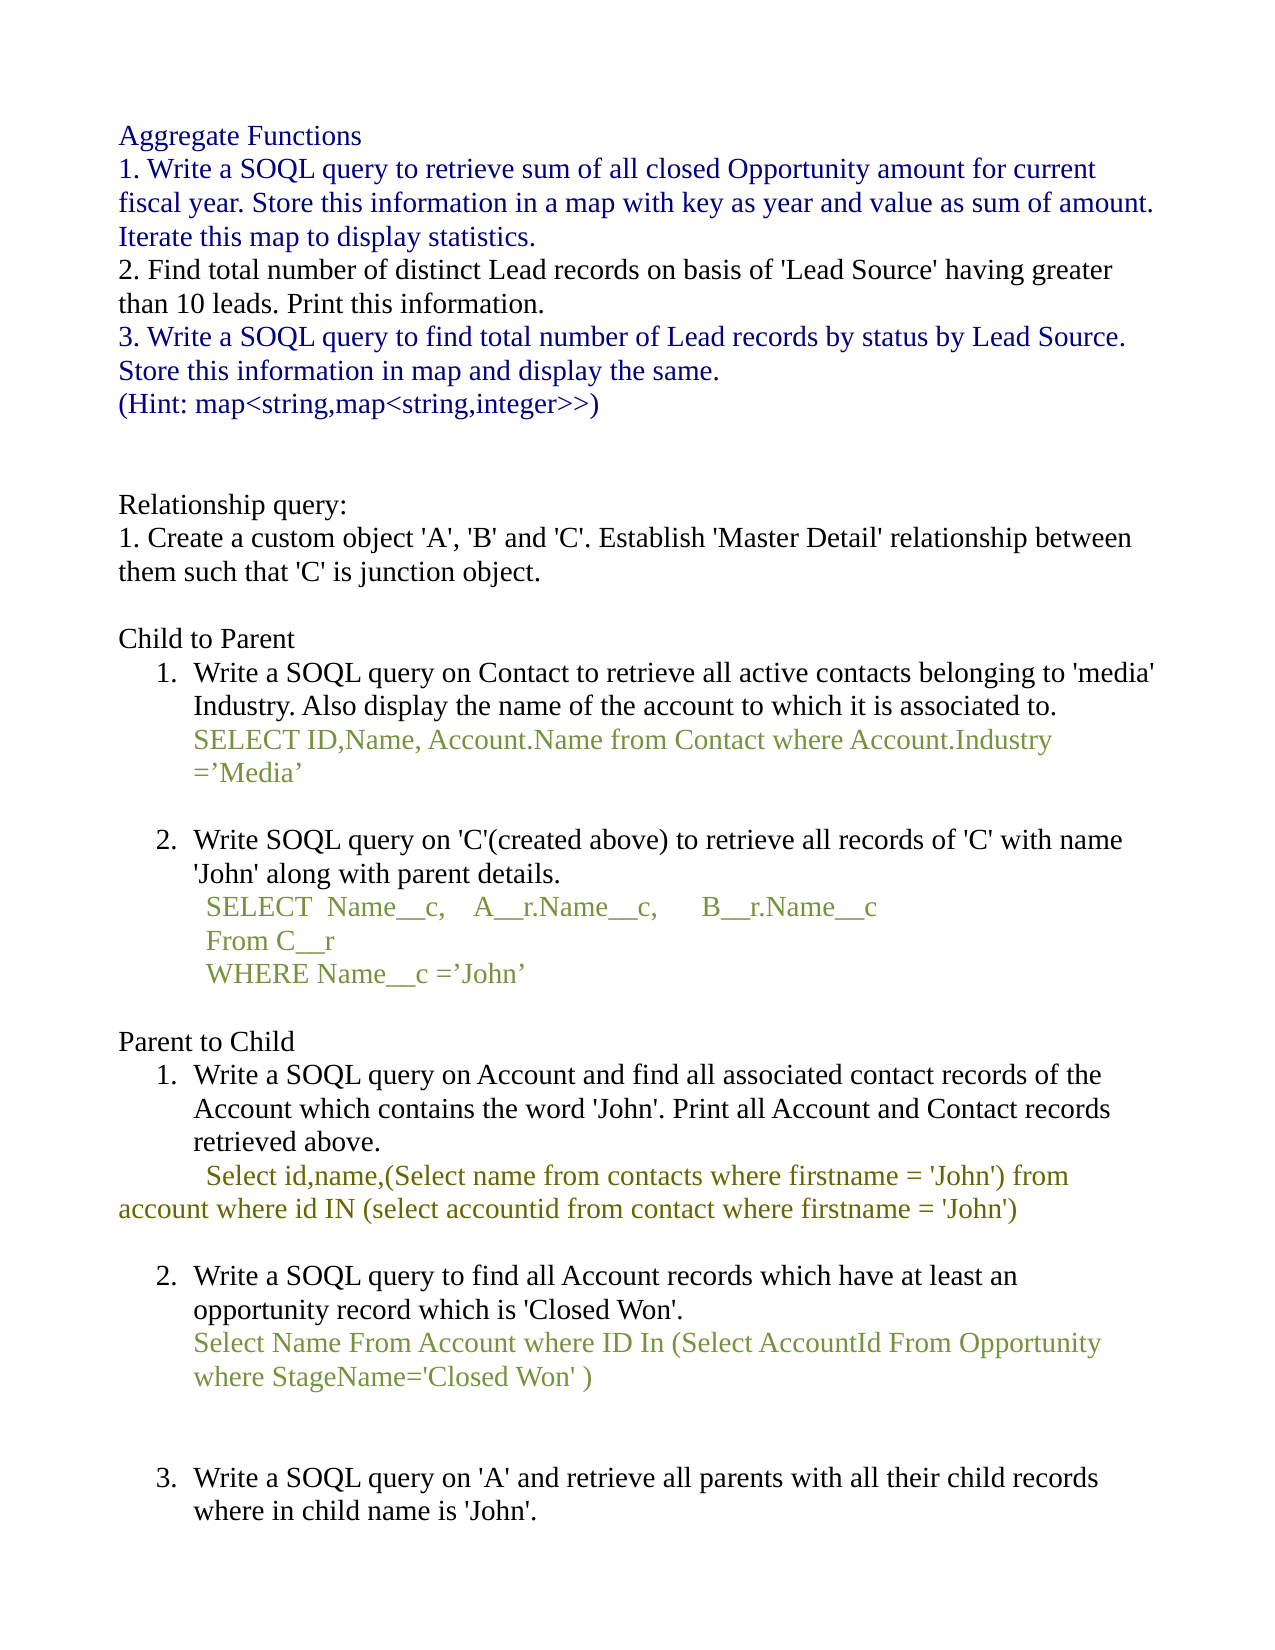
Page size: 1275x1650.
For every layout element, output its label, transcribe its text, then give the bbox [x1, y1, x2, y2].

text Relationship query: [118, 487, 1157, 521]
list Write a SOQL query on 'A' and retrieve all parents with all their child records where in child name is 'John'. [156, 1460, 1157, 1527]
text Select Name From Account where ID In (Select AccountId From Opportunity where StageName='Closed Won' ) [193, 1326, 1157, 1393]
text 3. Write a SOQL query to find total number of Lead records by status by Lead Source. Store this information in map and display the same. [118, 319, 1157, 386]
text From C__r [118, 923, 1157, 957]
text SELECT ID,Name, Account.Name from Contact where Account.Industry =’Media’ [193, 722, 1157, 789]
text 1. Create a custom object 'A', 'B' and 'C'. Establish 'Master Detail' relationship between them such that 'C' is junction object. [118, 521, 1157, 588]
list Write SOQL query on 'C'(created above) to retrieve all records of 'C' with name 'John' along with parent details. [156, 822, 1157, 889]
list Write a SOQL query on Contact to retrieve all active contacts belonging to 'media' Industry. Also display the name of the account to which it is associated to. [156, 655, 1157, 722]
list Write a SOQL query to find all Account records which have at least an opportunity record which is 'Closed Won'. [156, 1258, 1157, 1326]
text Aggregate Functions [118, 118, 1157, 152]
text Select id,name,(Select name from contacts where firstname = 'John') from account where id IN (select accountid from contact where firstname = 'John') [118, 1158, 1157, 1225]
text Parent to Child [118, 1024, 1157, 1057]
text WHERE Name__c =’John’ [118, 957, 1157, 990]
text Child to Parent [118, 621, 1157, 655]
text 2. Find total number of distinct Lead records on basis of 'Lead Source' having greater than 10 leads. Print this information. [118, 252, 1157, 319]
text 1. Write a SOQL query to retrieve sum of all closed Opportunity amount for current fiscal year. Store this information in a map with key as year and value as sum of amount. Iterate this map to display statistics. [118, 152, 1157, 252]
text (Hint: map<string,map<string,integer>>) [118, 386, 1157, 420]
text SELECT Name__c, A__r.Name__c, B__r.Name__c [118, 889, 1157, 923]
list Write a SOQL query on Account and find all associated contact records of the Account which contains the word 'John'. Print all Account and Contact records retrieved above. [156, 1057, 1157, 1158]
